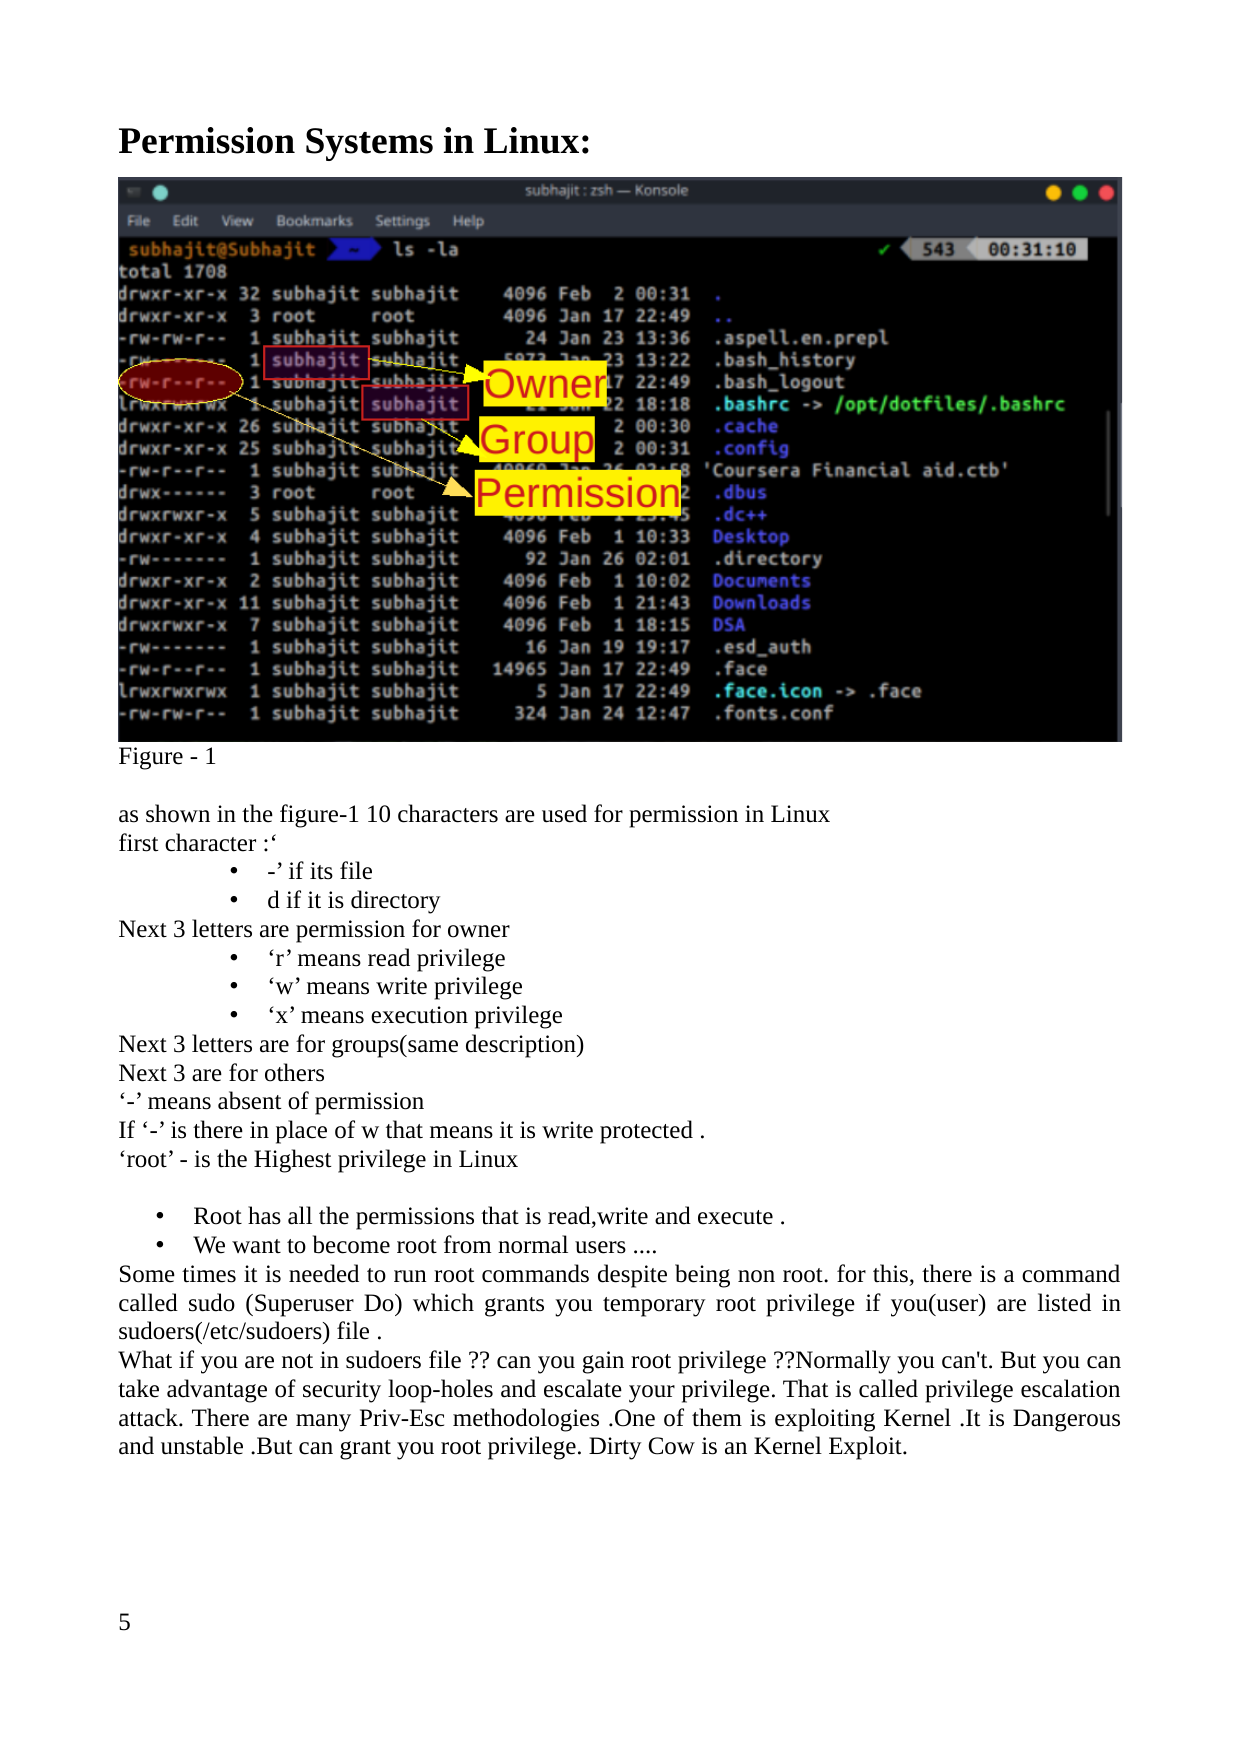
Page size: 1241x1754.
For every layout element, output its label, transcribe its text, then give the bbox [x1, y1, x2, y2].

text as shown in the figure-1 10 characters are used for permission in Linux [118, 799, 1122, 828]
text Next 3 letters are permission for owner [118, 914, 1122, 943]
text Figure - 1 [118, 742, 1122, 770]
list We want to become root from normal users .... [156, 1230, 1122, 1259]
list ‘w’ means write privilege [229, 971, 1122, 1000]
text What if you are not in sudoers file ?? can you gain root privilege ??Normally you can't. But you can take advantage of security loop-holes and escalate your privilege. That is called privilege escalation attack. There are many Priv-Esc methodologies .One of them is exploiting Kernel .It is Dangerous and unstable .But can grant you root privilege. Dirty Cow is an Kernel Exploit. [118, 1345, 1122, 1460]
text ‘root’ - is the Highest privilege in Linux [118, 1144, 1122, 1173]
list ‘x’ means execution privilege [229, 1000, 1122, 1029]
text ‘-’ means absent of permission [118, 1086, 1122, 1115]
list d if it is directory [229, 885, 1122, 914]
text If ‘-’ is there in place of w that means it is write protected . [118, 1115, 1122, 1144]
text Some times it is needed to run root commands despite being non root. for this, there is a command called sudo (Superuser Do) which grants you temporary root privilege if you(user) are listed in sudoers(/etc/sudoers) file . [118, 1259, 1122, 1345]
list -’ if its file [229, 856, 1122, 885]
picture [118, 177, 1123, 742]
list Root has all the permissions that is read,write and execute . [156, 1201, 1122, 1230]
text [118, 161, 1122, 177]
text Next 3 are for others [118, 1058, 1122, 1086]
text first character :‘ [118, 828, 1122, 856]
text Next 3 letters are for groups(same description) [118, 1029, 1122, 1058]
list ‘r’ means read privilege [229, 943, 1122, 971]
text Permission Systems in Linux: [118, 118, 1122, 161]
